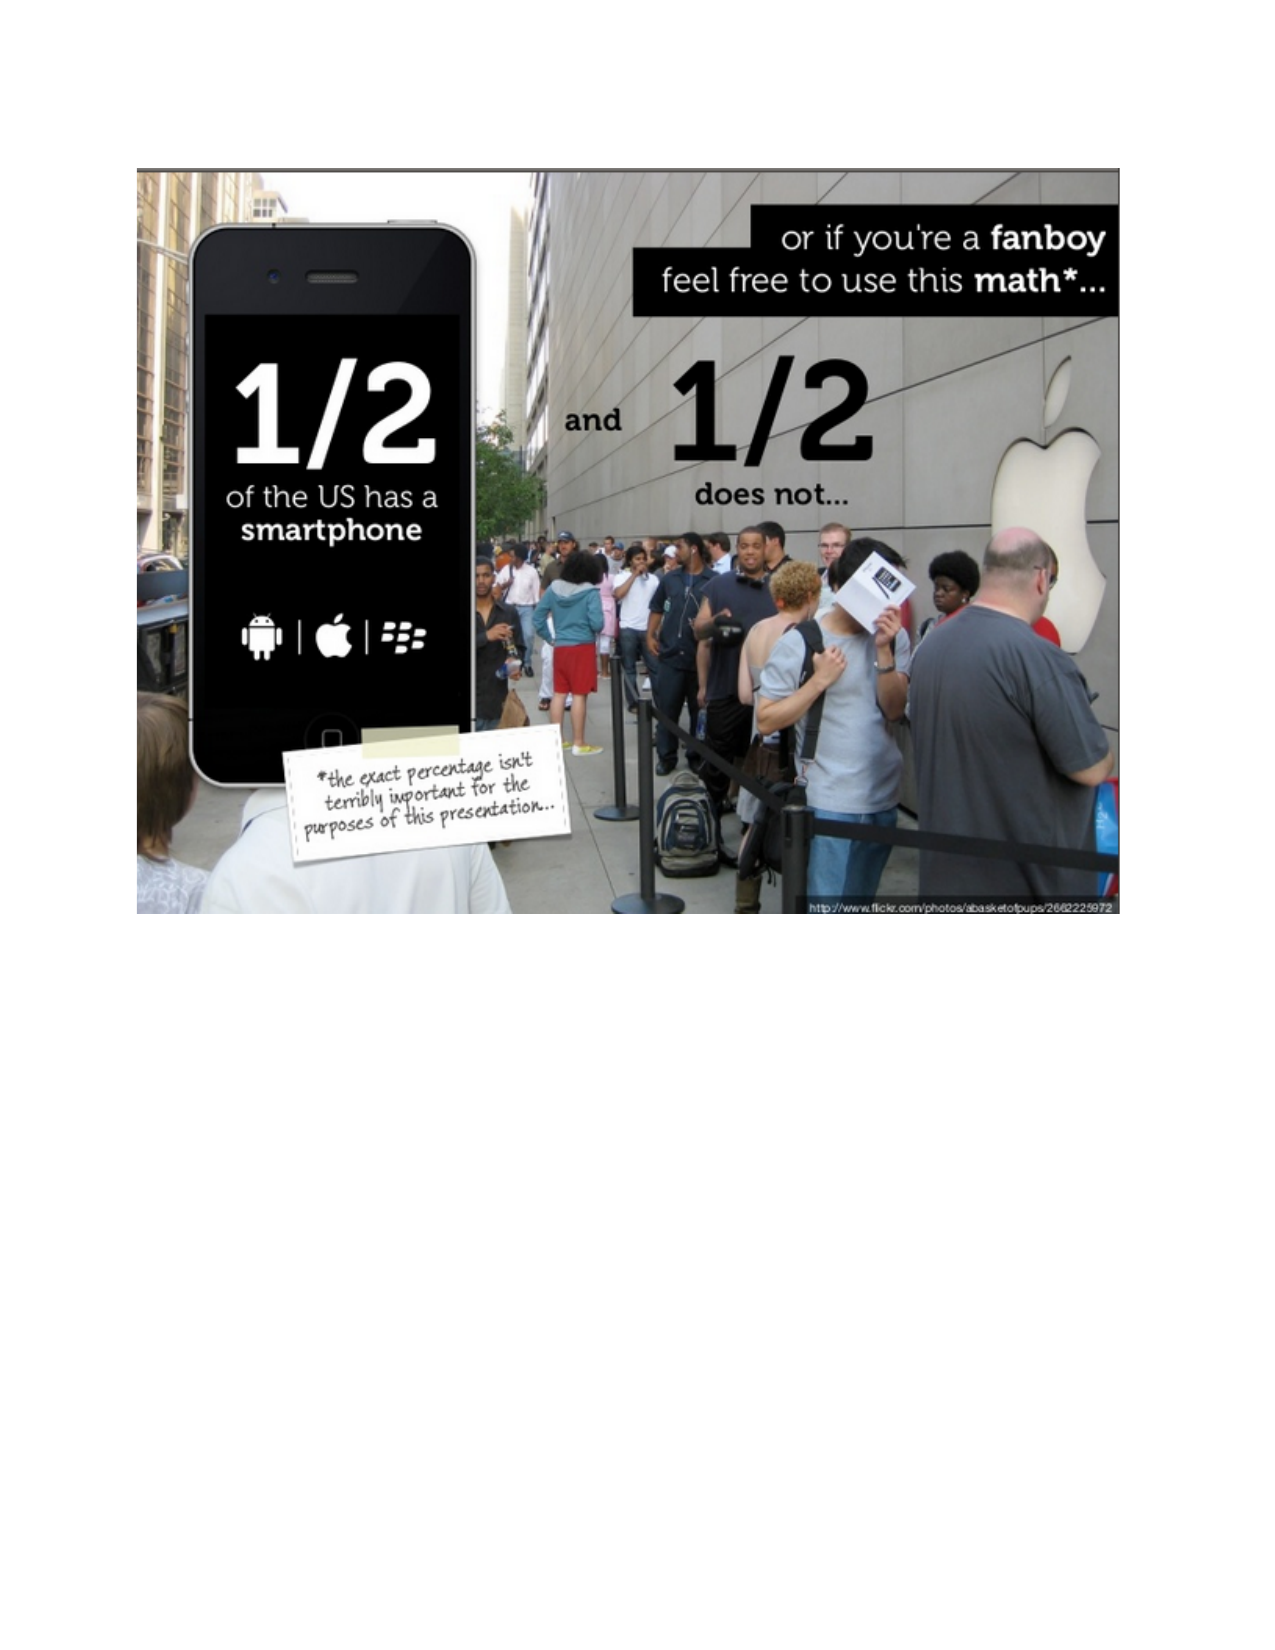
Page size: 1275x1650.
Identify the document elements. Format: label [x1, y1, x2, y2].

picture [136, 168, 1120, 914]
